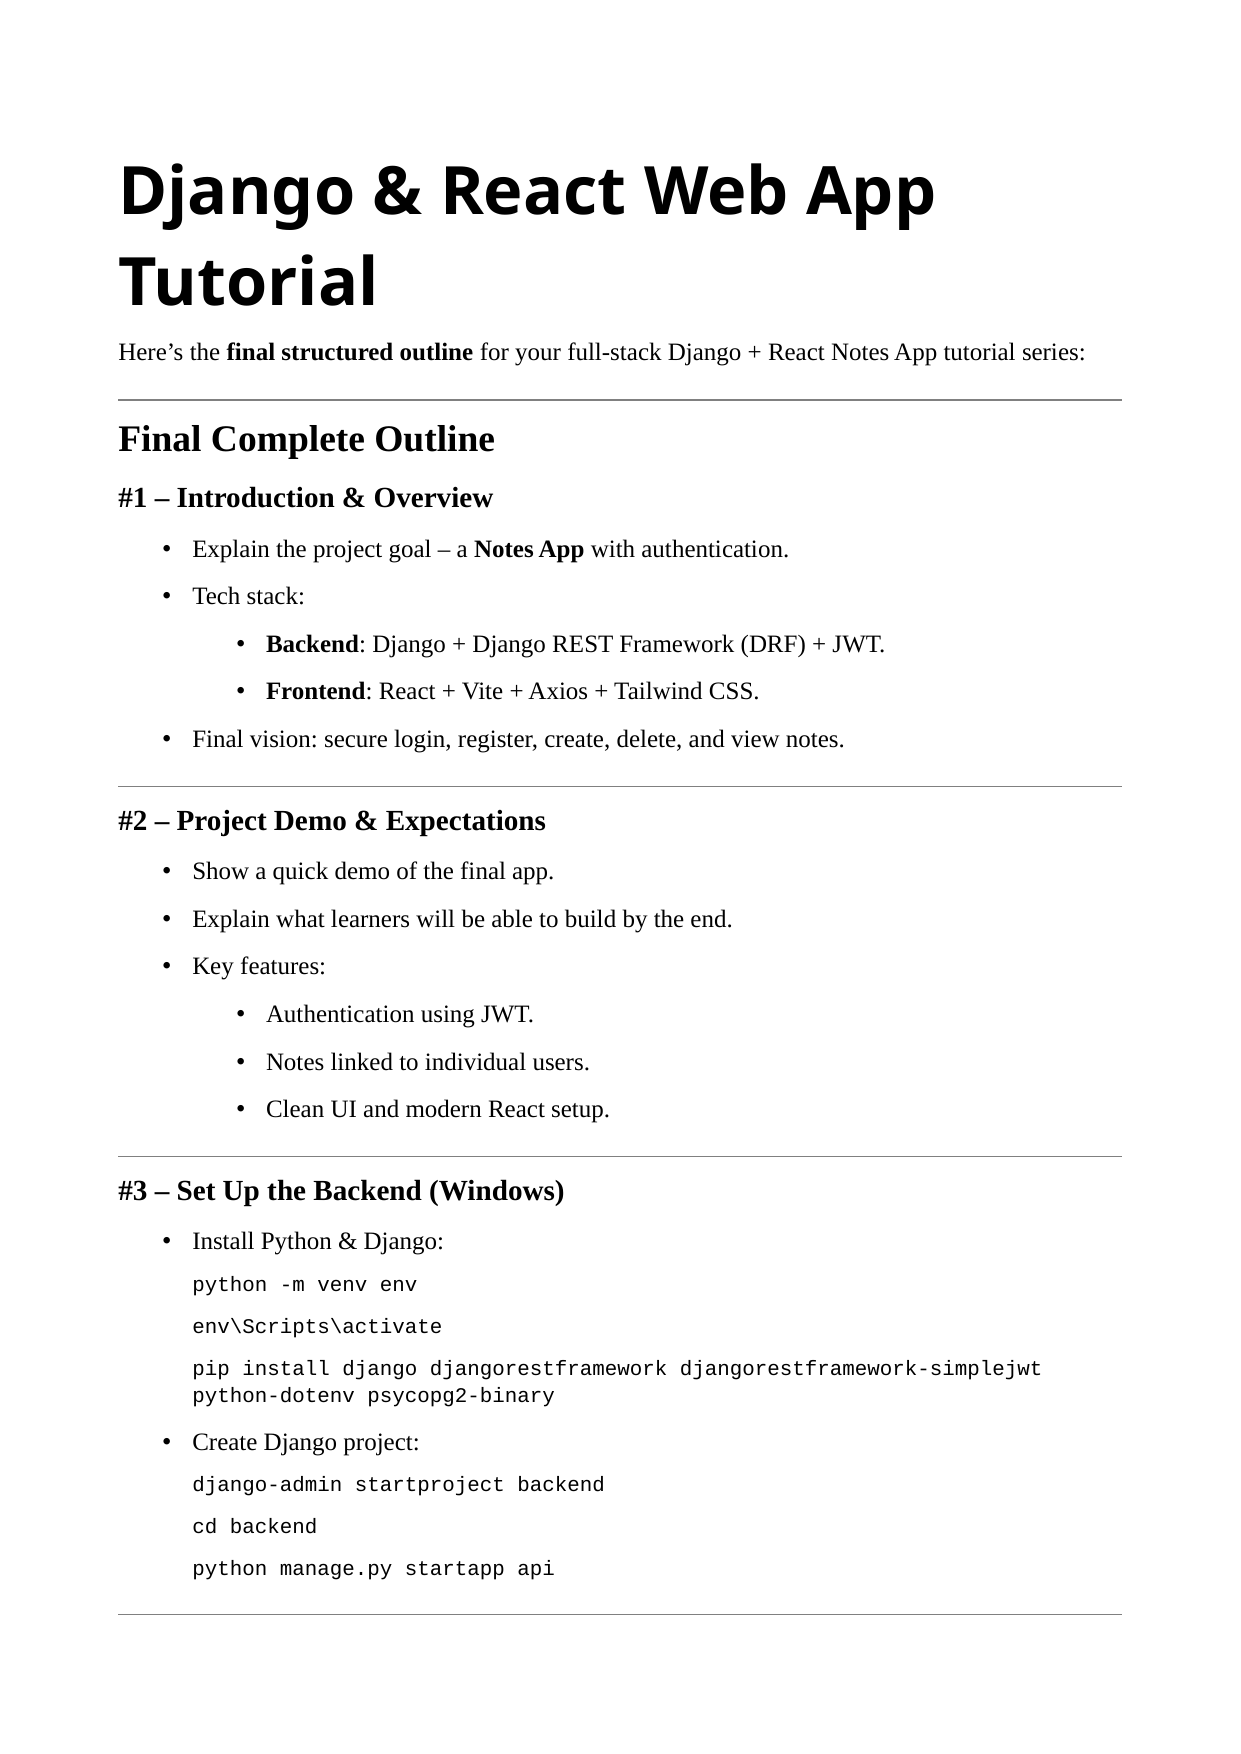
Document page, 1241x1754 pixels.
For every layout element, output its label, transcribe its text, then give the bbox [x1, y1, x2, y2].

subtitle Final Complete Outline [118, 416, 1122, 459]
subtitle #3 – Set Up the Backend (Windows) [118, 1173, 1122, 1207]
list Install Python & Django: [162, 1226, 1122, 1255]
list Key features: [162, 951, 1122, 980]
list Explain what learners will be able to build by the end. [162, 904, 1122, 933]
subtitle #2 – Project Demo & Expectations [118, 803, 1122, 837]
text Here’s the final structured outline for your full-stack Django + React Notes App tutorial series: [118, 337, 1122, 366]
list Clean UI and modern React setup. [236, 1094, 1122, 1123]
list django-admin startproject backend [162, 1474, 1122, 1498]
list Frontend: React + Vite + Axios + Tailwind CSS. [236, 676, 1122, 705]
subtitle #1 – Introduction & Overview [118, 481, 1122, 514]
list Notes linked to individual users. [236, 1047, 1122, 1075]
list Show a quick demo of the final app. [162, 856, 1122, 885]
list Create Django project: [162, 1427, 1122, 1455]
list python -m venv env [162, 1274, 1122, 1298]
list env\Scripts\activate [162, 1316, 1122, 1339]
list pip install django djangorestframework djangorestframework-simplejwt python-dotenv psycopg2-binary [162, 1358, 1122, 1408]
subtitle Django & React Web App Tutorial [118, 143, 1122, 325]
list Tech stack: [162, 581, 1122, 610]
list Final vision: secure login, register, create, delete, and view notes. [162, 724, 1122, 753]
list cd backend [162, 1516, 1122, 1539]
list Authentication using JWT. [236, 999, 1122, 1028]
list Backend: Django + Django REST Framework (DRF) + JWT. [236, 629, 1122, 658]
list python manage.py startapp api [162, 1558, 1122, 1581]
list Explain the project goal – a Notes App with authentication. [162, 534, 1122, 562]
